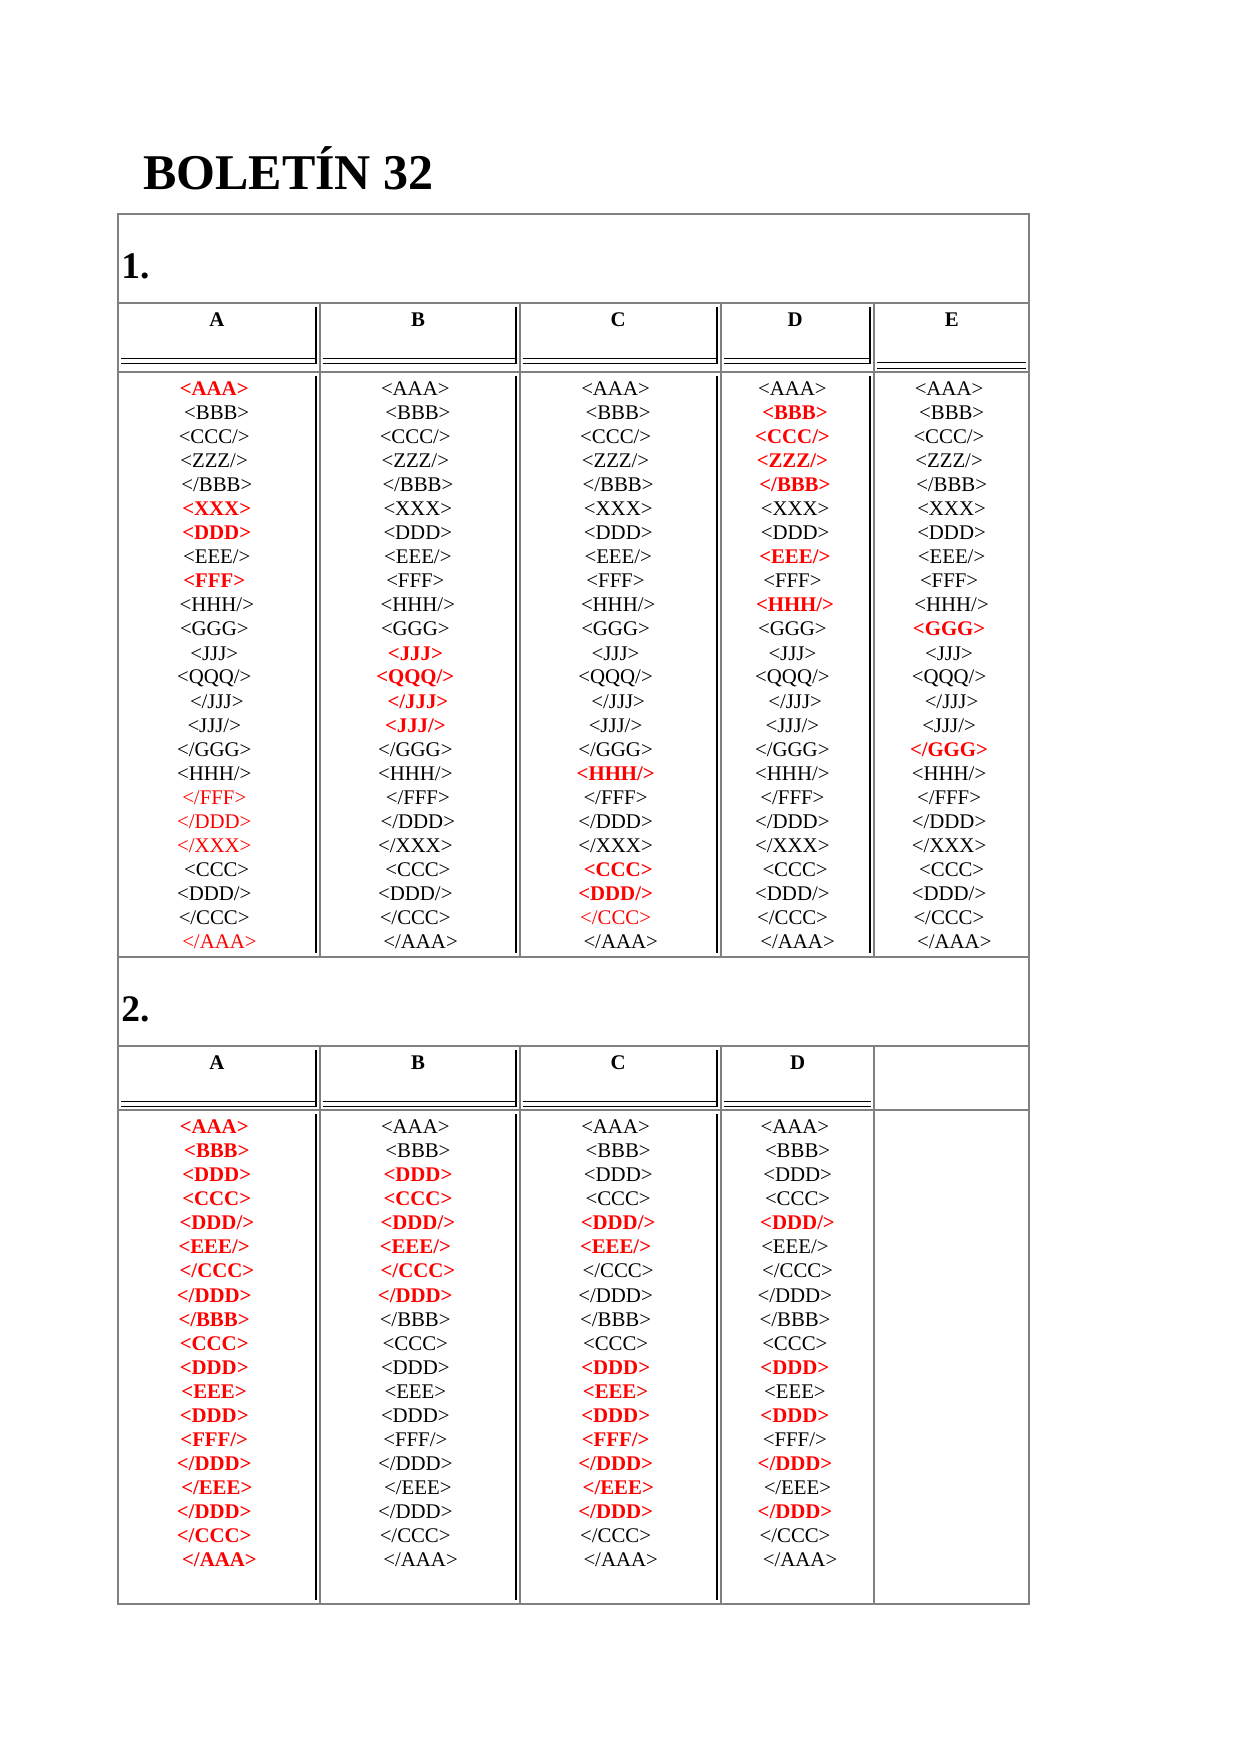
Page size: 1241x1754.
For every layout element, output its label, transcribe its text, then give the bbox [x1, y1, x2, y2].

table_cell <AAA> <BBB> <DDD> <CCC> <DDD/> <EEE/> </CCC> </DDD> </BBB> <CCC> <DDD> <EEE> <DDD> <FFF/> </DDD> </EEE> </DDD> </CCC> </AAA> [521, 1111, 720, 1603]
table_cell [875, 1111, 1028, 1603]
table_cell B [321, 1047, 519, 1109]
table_cell D [722, 304, 873, 371]
table_cell <AAA> <BBB> <CCC/> <ZZZ/> </BBB> <XXX> <DDD> <EEE/> <FFF> <HHH/> <GGG> <JJJ> <QQQ/> </JJJ> <JJJ/> </GGG> <HHH/> </FFF> </DDD> </XXX> <CCC> <DDD/> </CCC> </AAA> [321, 373, 519, 956]
subtitle BOLETÍN 32 [118, 143, 1122, 201]
table_cell C [521, 1047, 720, 1109]
table_cell 2. [119, 958, 1028, 1045]
table_cell D [722, 1047, 873, 1109]
table_cell <AAA> <BBB> <CCC/> <ZZZ/> </BBB> <XXX> <DDD> <EEE/> <FFF> <HHH/> <GGG> <JJJ> <QQQ/> </JJJ> <JJJ/> </GGG> <HHH/> </FFF> </DDD> </XXX> <CCC> <DDD/> </CCC> </AAA> [722, 373, 873, 956]
table_cell <AAA> <BBB> <DDD> <CCC> <DDD/> <EEE/> </CCC> </DDD> </BBB> <CCC> <DDD> <EEE> <DDD> <FFF/> </DDD> </EEE> </DDD> </CCC> </AAA> [119, 1111, 319, 1603]
table_cell A [119, 1047, 319, 1109]
table_cell <AAA> <BBB> <CCC/> <ZZZ/> </BBB> <XXX> <DDD> <EEE/> <FFF> <HHH/> <GGG> <JJJ> <QQQ/> </JJJ> <JJJ/> </GGG> <HHH/> </FFF> </DDD> </XXX> <CCC> <DDD/> </CCC> </AAA> [521, 373, 720, 956]
table_cell <AAA> <BBB> <DDD> <CCC> <DDD/> <EEE/> </CCC> </DDD> </BBB> <CCC> <DDD> <EEE> <DDD> <FFF/> </DDD> </EEE> </DDD> </CCC> </AAA> [321, 1111, 519, 1603]
table_cell <AAA> <BBB> <CCC/> <ZZZ/> </BBB> <XXX> <DDD> <EEE/> <FFF> <HHH/> <GGG> <JJJ> <QQQ/> </JJJ> <JJJ/> </GGG> <HHH/> </FFF> </DDD> </XXX> <CCC> <DDD/> </CCC> </AAA> [875, 373, 1028, 956]
table_cell <AAA> <BBB> <DDD> <CCC> <DDD/> <EEE/> </CCC> </DDD> </BBB> <CCC> <DDD> <EEE> <DDD> <FFF/> </DDD> </EEE> </DDD> </CCC> </AAA> [722, 1111, 873, 1603]
table_cell C [521, 304, 720, 371]
table_cell B [321, 304, 519, 371]
table_cell <AAA> <BBB> <CCC/> <ZZZ/> </BBB> <XXX> <DDD> <EEE/> <FFF> <HHH/> <GGG> <JJJ> <QQQ/> </JJJ> <JJJ/> </GGG> <HHH/> </FFF> </DDD> </XXX> <CCC> <DDD/> </CCC> </AAA> [119, 373, 319, 956]
table_cell [875, 1047, 1028, 1109]
table_cell A [119, 304, 319, 371]
table_header 1. [119, 215, 1028, 302]
table_cell E [875, 304, 1028, 371]
